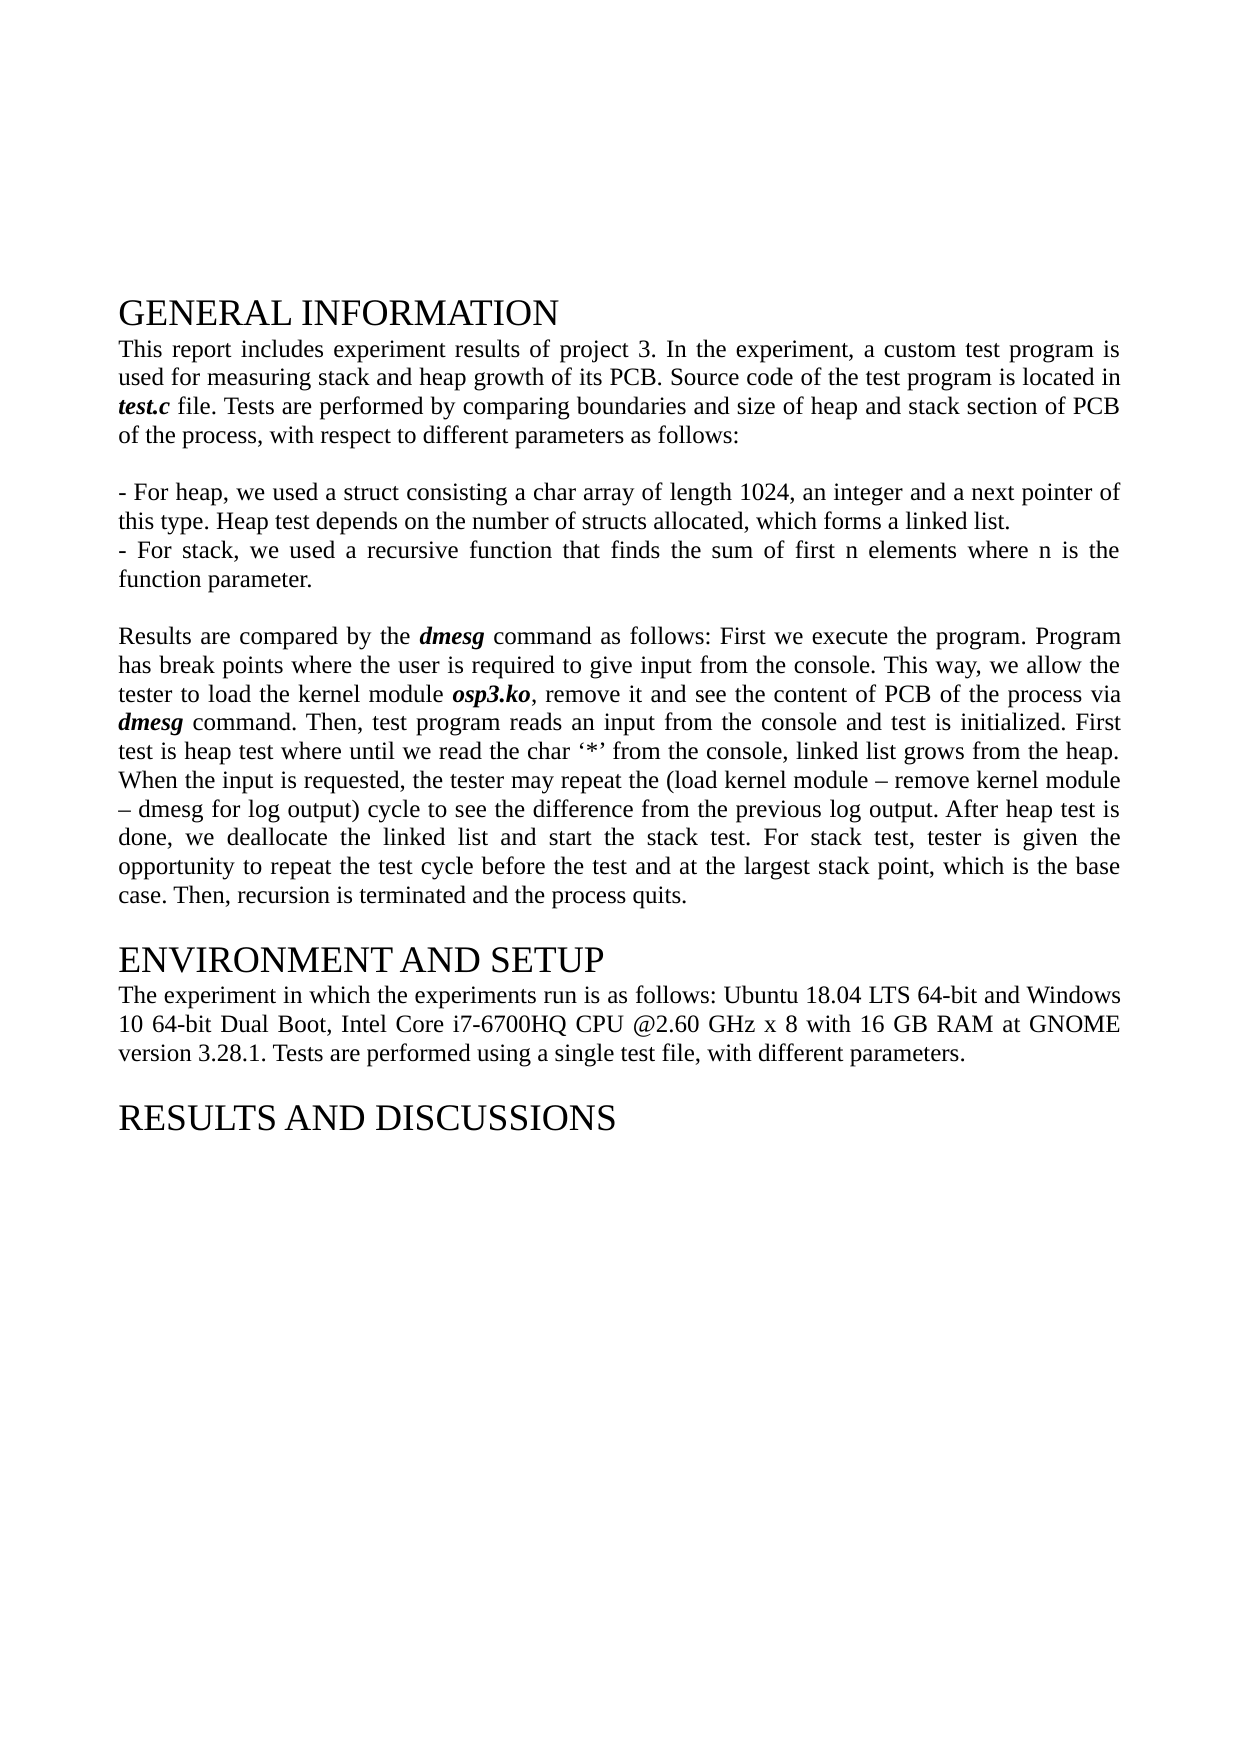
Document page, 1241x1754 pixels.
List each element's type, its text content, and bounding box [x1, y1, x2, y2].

text - For heap, we used a struct consisting a char array of length 1024, an integer and a next pointer of this type. Heap test depends on the number of structs allocated, which forms a linked list. [118, 477, 1122, 535]
text - For stack, we used a recursive function that finds the sum of first n elements where n is the function parameter. [118, 535, 1122, 592]
text The experiment in which the experiments run is as follows: Ubuntu 18.04 LTS 64-bit and Windows 10 64-bit Dual Boot, Intel Core i7-6700HQ CPU @2.60 GHz x 8 with 16 GB RAM at GNOME version 3.28.1. Tests are performed using a single test file, with different parameters. [118, 981, 1122, 1067]
text This report includes experiment results of project 3. In the experiment, a custom test program is used for measuring stack and heap growth of its PCB. Source code of the test program is located in test.c file. Tests are performed by comparing boundaries and size of heap and stack section of PCB of the process, with respect to different parameters as follows: [118, 334, 1122, 449]
text RESULTS AND DISCUSSIONS [118, 1096, 1122, 1139]
text ENVIRONMENT AND SETUP [118, 937, 1122, 981]
text Results are compared by the dmesg command as follows: First we execute the program. Program has break points where the user is required to give input from the console. This way, we allow the tester to load the kernel module osp3.ko, remove it and see the content of PCB of the process via dmesg command. Then, test program reads an input from the console and test is initialized. First test is heap test where until we read the char ‘*’ from the console, linked list grows from the heap. When the input is requested, the tester may repeat the (load kernel module – remove kernel module – dmesg for log output) cycle to see the difference from the previous log output. After heap test is done, we deallocate the linked list and start the stack test. For stack test, tester is given the opportunity to repeat the test cycle before the test and at the largest stack point, which is the base case. Then, recursion is terminated and the process quits. [118, 621, 1122, 909]
text GENERAL INFORMATION [118, 291, 1122, 334]
